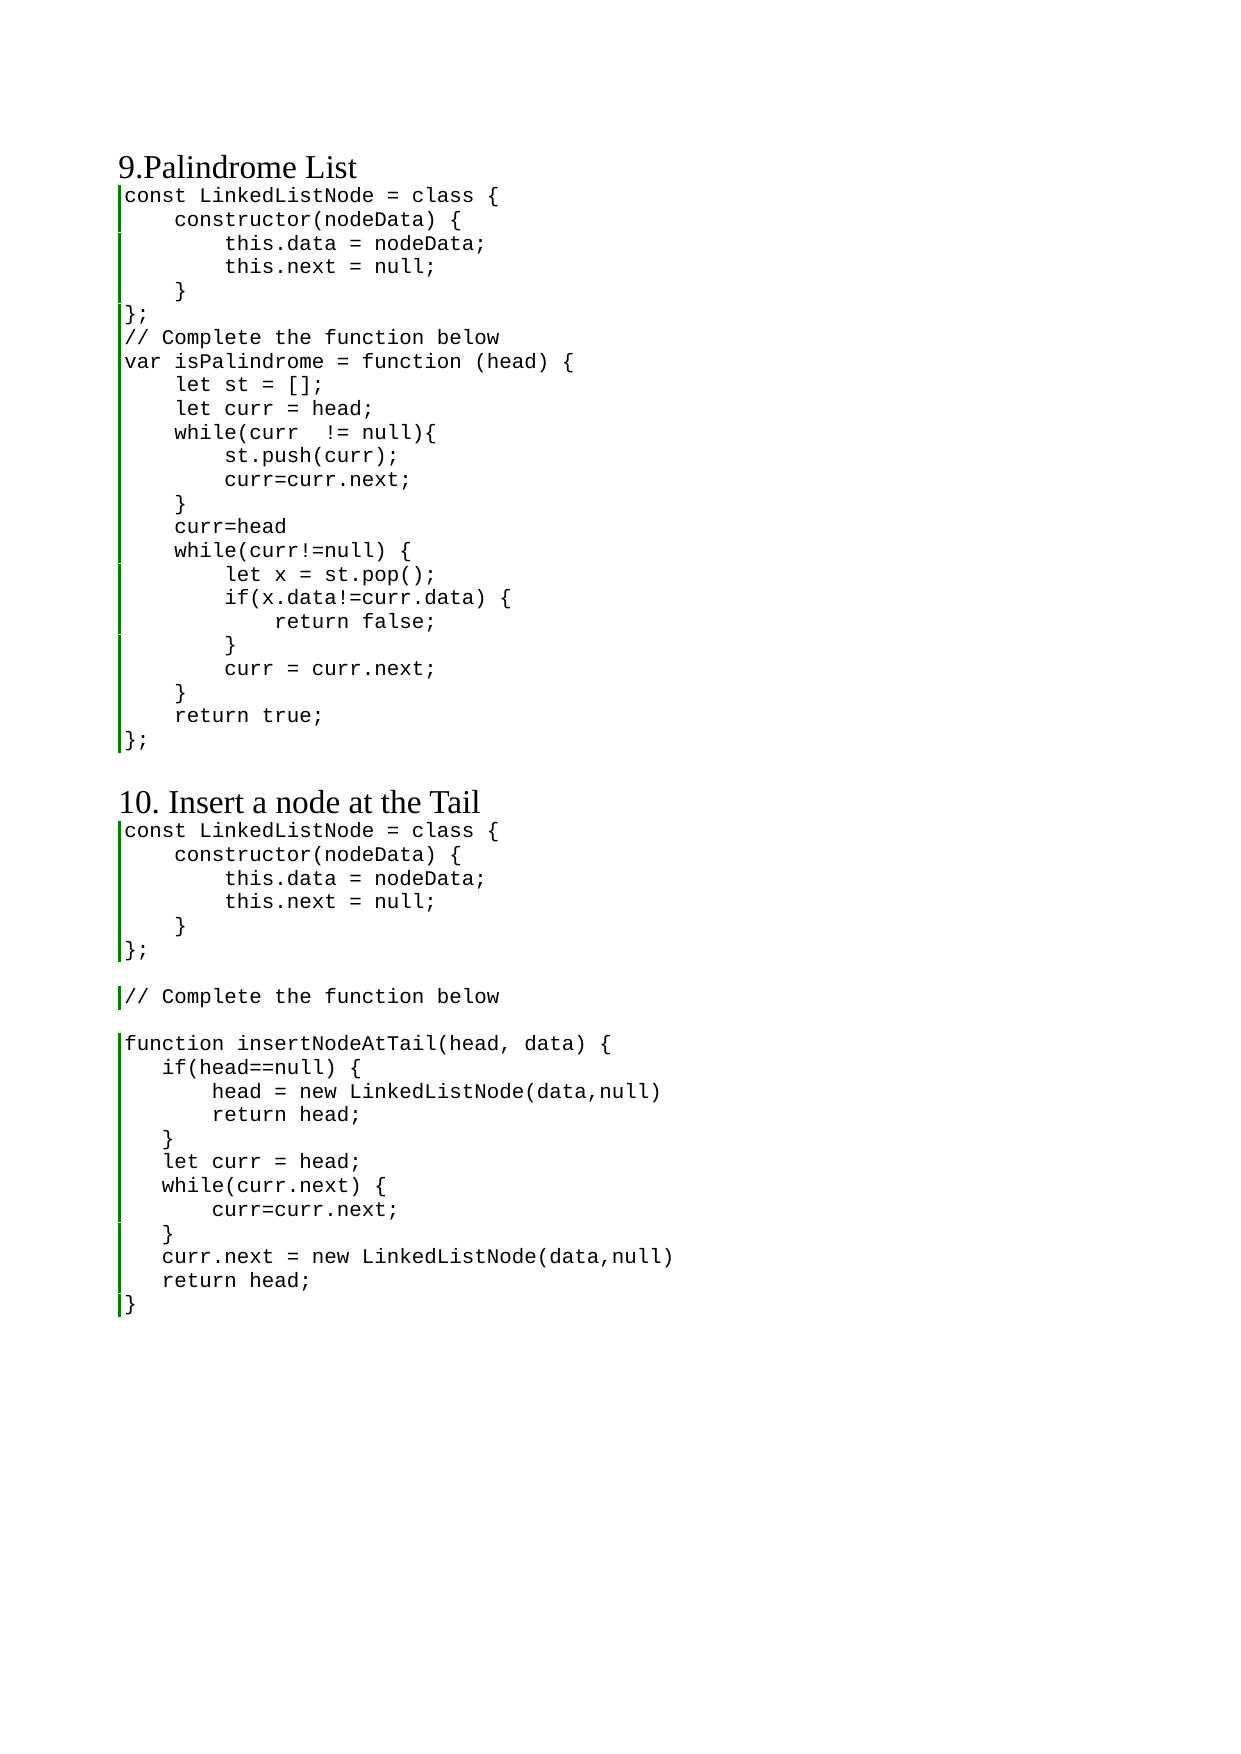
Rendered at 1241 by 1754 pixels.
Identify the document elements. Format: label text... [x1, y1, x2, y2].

text this.next = null; [121, 891, 1122, 915]
text if(head==null) { [121, 1057, 1122, 1081]
text let st = []; [121, 374, 1122, 398]
text function insertNodeAtTail(head, data) { [121, 1033, 1122, 1057]
text // Complete the function below [121, 327, 1122, 351]
text return false; [121, 611, 1122, 634]
text }; [121, 939, 1122, 962]
text } [121, 493, 1122, 516]
text 10. Insert a node at the Tail [118, 782, 1122, 821]
text const LinkedListNode = class { [121, 821, 1122, 844]
text } [119, 1293, 1122, 1317]
text while(curr != null){ [121, 422, 1122, 445]
text while(curr!=null) { [121, 540, 1122, 563]
text curr=curr.next; [121, 1199, 1122, 1222]
text let curr = head; [121, 398, 1122, 422]
text curr=curr.next; [121, 469, 1122, 493]
text curr = curr.next; [121, 658, 1122, 682]
text var isPalindrome = function (head) { [121, 351, 1122, 374]
text while(curr.next) { [121, 1175, 1122, 1199]
text let curr = head; [121, 1152, 1122, 1175]
text return head; [121, 1270, 1122, 1293]
text this.data = nodeData; [119, 232, 1122, 256]
text let x = st.pop(); [119, 563, 1122, 587]
text constructor(nodeData) { [121, 209, 1122, 232]
text } [121, 280, 1122, 303]
text }; [119, 303, 1122, 327]
text this.next = null; [121, 256, 1122, 280]
text const LinkedListNode = class { [121, 185, 1122, 209]
text 9.Palindrome List [118, 147, 1122, 185]
text if(x.data!=curr.data) { [121, 587, 1122, 611]
text } [121, 1128, 1122, 1152]
text } [119, 1222, 1122, 1246]
text } [119, 634, 1122, 658]
text head = new LinkedListNode(data,null) [121, 1081, 1122, 1104]
text // Complete the function below [121, 986, 1122, 1010]
text } [121, 915, 1122, 939]
text return true; [121, 705, 1122, 729]
text this.data = nodeData; [121, 868, 1122, 891]
text curr.next = new LinkedListNode(data,null) [121, 1246, 1122, 1270]
text st.push(curr); [121, 445, 1122, 469]
text } [121, 682, 1122, 705]
text }; [121, 729, 1122, 753]
text return head; [121, 1104, 1122, 1128]
text curr=head [121, 516, 1122, 540]
text constructor(nodeData) { [121, 844, 1122, 868]
